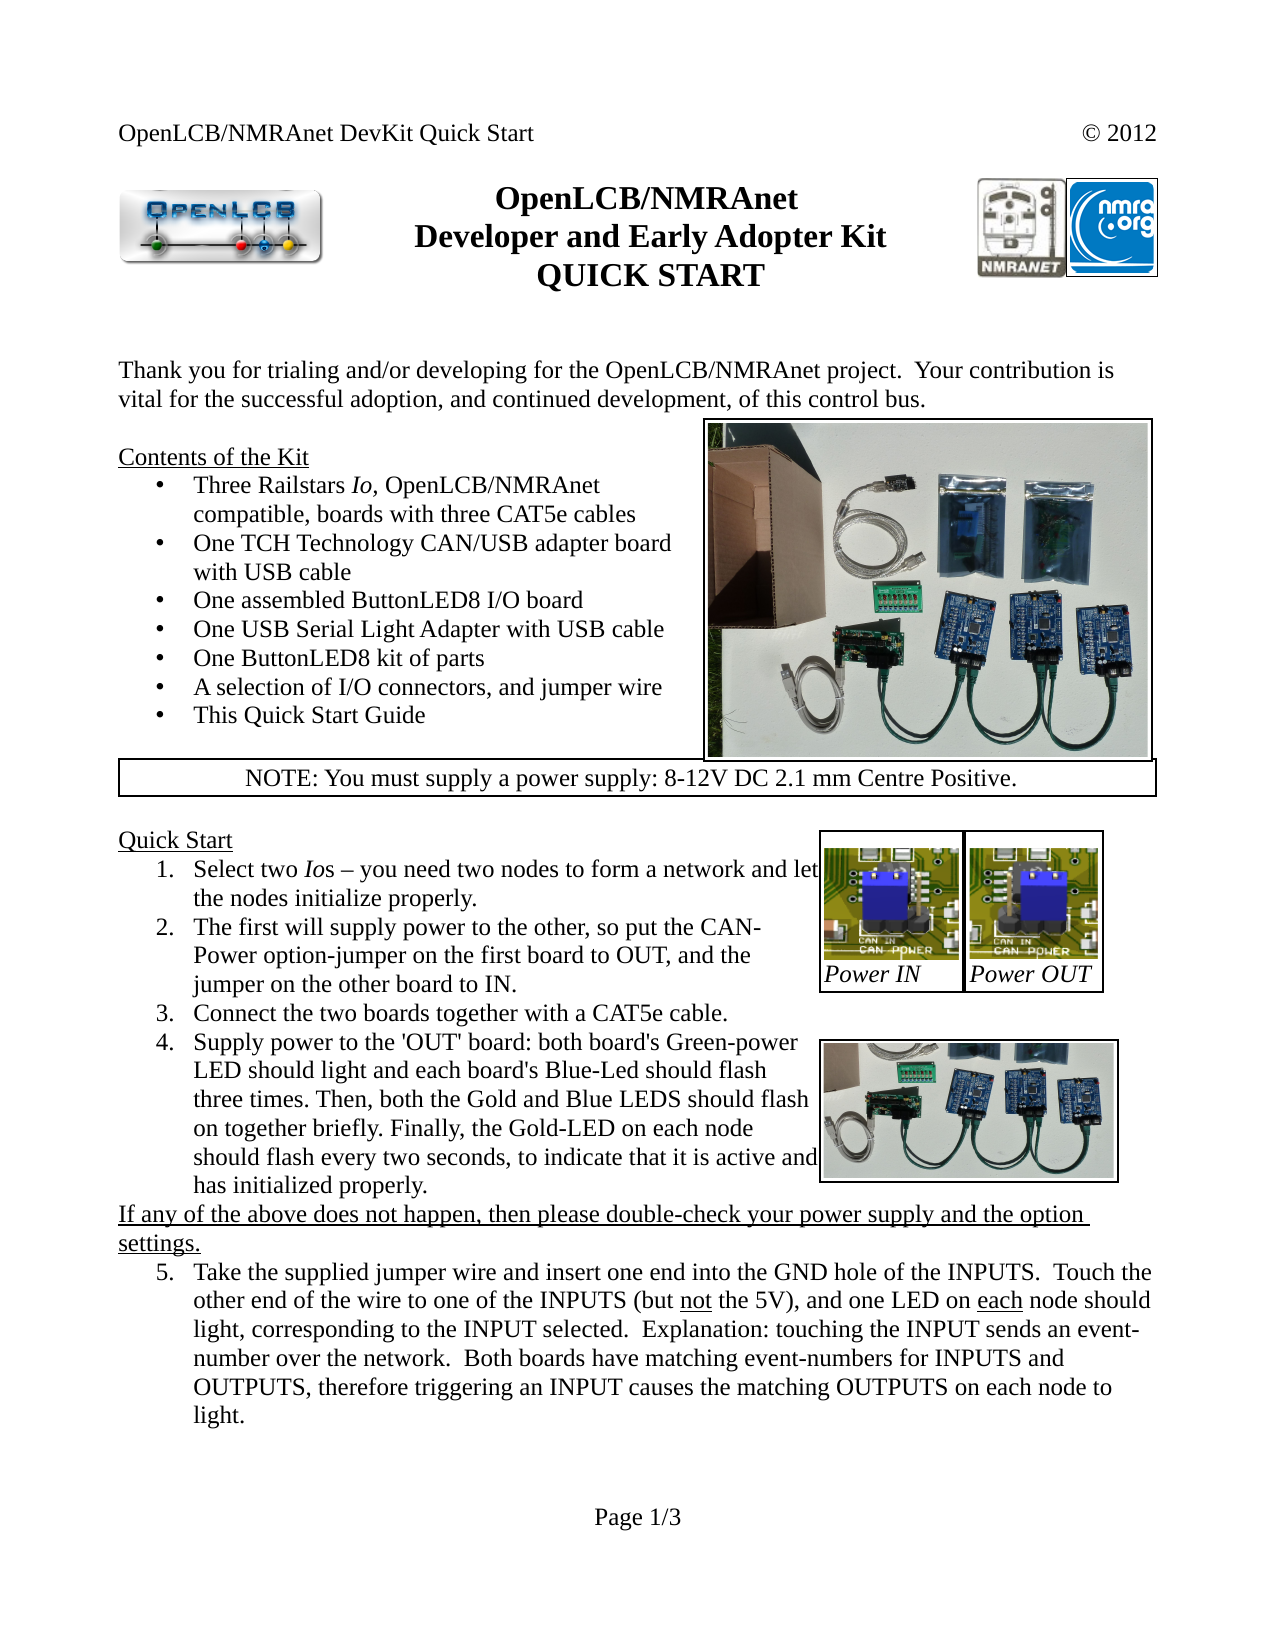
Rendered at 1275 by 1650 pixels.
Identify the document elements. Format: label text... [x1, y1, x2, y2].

text Power IN [824, 960, 959, 988]
text QUICK START [118, 255, 1157, 293]
text OpenLCB/NMRAnet [118, 178, 977, 216]
picture [1070, 182, 1154, 273]
text Contents of the Kit [118, 442, 703, 470]
list Supply power to the 'OUT' board: both board's Green-power LED should light and each board's Blue-Led should flash three times. Then, both the Gold and Blue LEDS should flash on together briefly. Finally, the Gold-LED on each node should flash every two seconds, to indicate that it is active and has initialized properly. [156, 1027, 1157, 1199]
picture [940, 1134, 1113, 1178]
list This Quick Start Guide [156, 700, 703, 729]
text Quick Start [118, 826, 1157, 854]
list A selection of I/O connectors, and jumper wire [156, 672, 703, 700]
list One TCH Technology CAN/USB adapter board with USB cable [156, 528, 703, 585]
list Take the supplied jumper wire and insert one end into the GND hole of the INPUTS. Touch the other end of the wire to one of the INPUTS (but not the 5V), and one LED on each node should light, corresponding to the INPUT selected. Explanation: touching the INPUT sends an event-number over the network. Both boards have matching event-numbers for INPUTS and OUTPUTS, therefore triggering an INPUT causes the matching OUTPUTS on each node to light. [156, 1257, 1157, 1429]
list [1104, 854, 1157, 912]
list One USB Serial Light Adapter with USB cable [156, 614, 703, 643]
text Developer and Early Adopter Kit [324, 216, 977, 255]
list One ButtonLED8 kit of parts [156, 643, 703, 672]
text [1067, 179, 1157, 276]
list Three Railstars Io, OpenLCB/NMRAnet compatible, boards with three CAT5e cables [156, 470, 703, 528]
picture [969, 847, 1099, 959]
text [966, 832, 1102, 991]
text If any of the above does not happen, then please double-check your power supply and the option settings. [118, 1199, 1157, 1257]
text NOTE: You must supply a power supply: 8-12V DC 2.1 mm Centre Positive. [120, 760, 1155, 795]
picture [119, 190, 324, 265]
text Power OUT [969, 959, 1099, 987]
list Connect the two boards together with a CAT5e cable. [156, 998, 1157, 1027]
picture [824, 847, 960, 960]
text [821, 832, 962, 991]
list One assembled ButtonLED8 I/O board [156, 585, 703, 614]
picture [977, 178, 1067, 278]
list The first will supply power to the other, so put the CAN-Power option-jumper on the first board to OUT, and the jumper on the other board to IN. [156, 912, 1157, 998]
text Thank you for trialing and/or developing for the OpenLCB/NMRAnet project. Your contribution is vital for the successful adoption, and continued development, of this control bus. [118, 355, 1157, 413]
list Select two Ios – you need two nodes to form a network and let the nodes initialize properly. [156, 854, 819, 912]
picture [707, 423, 1144, 757]
